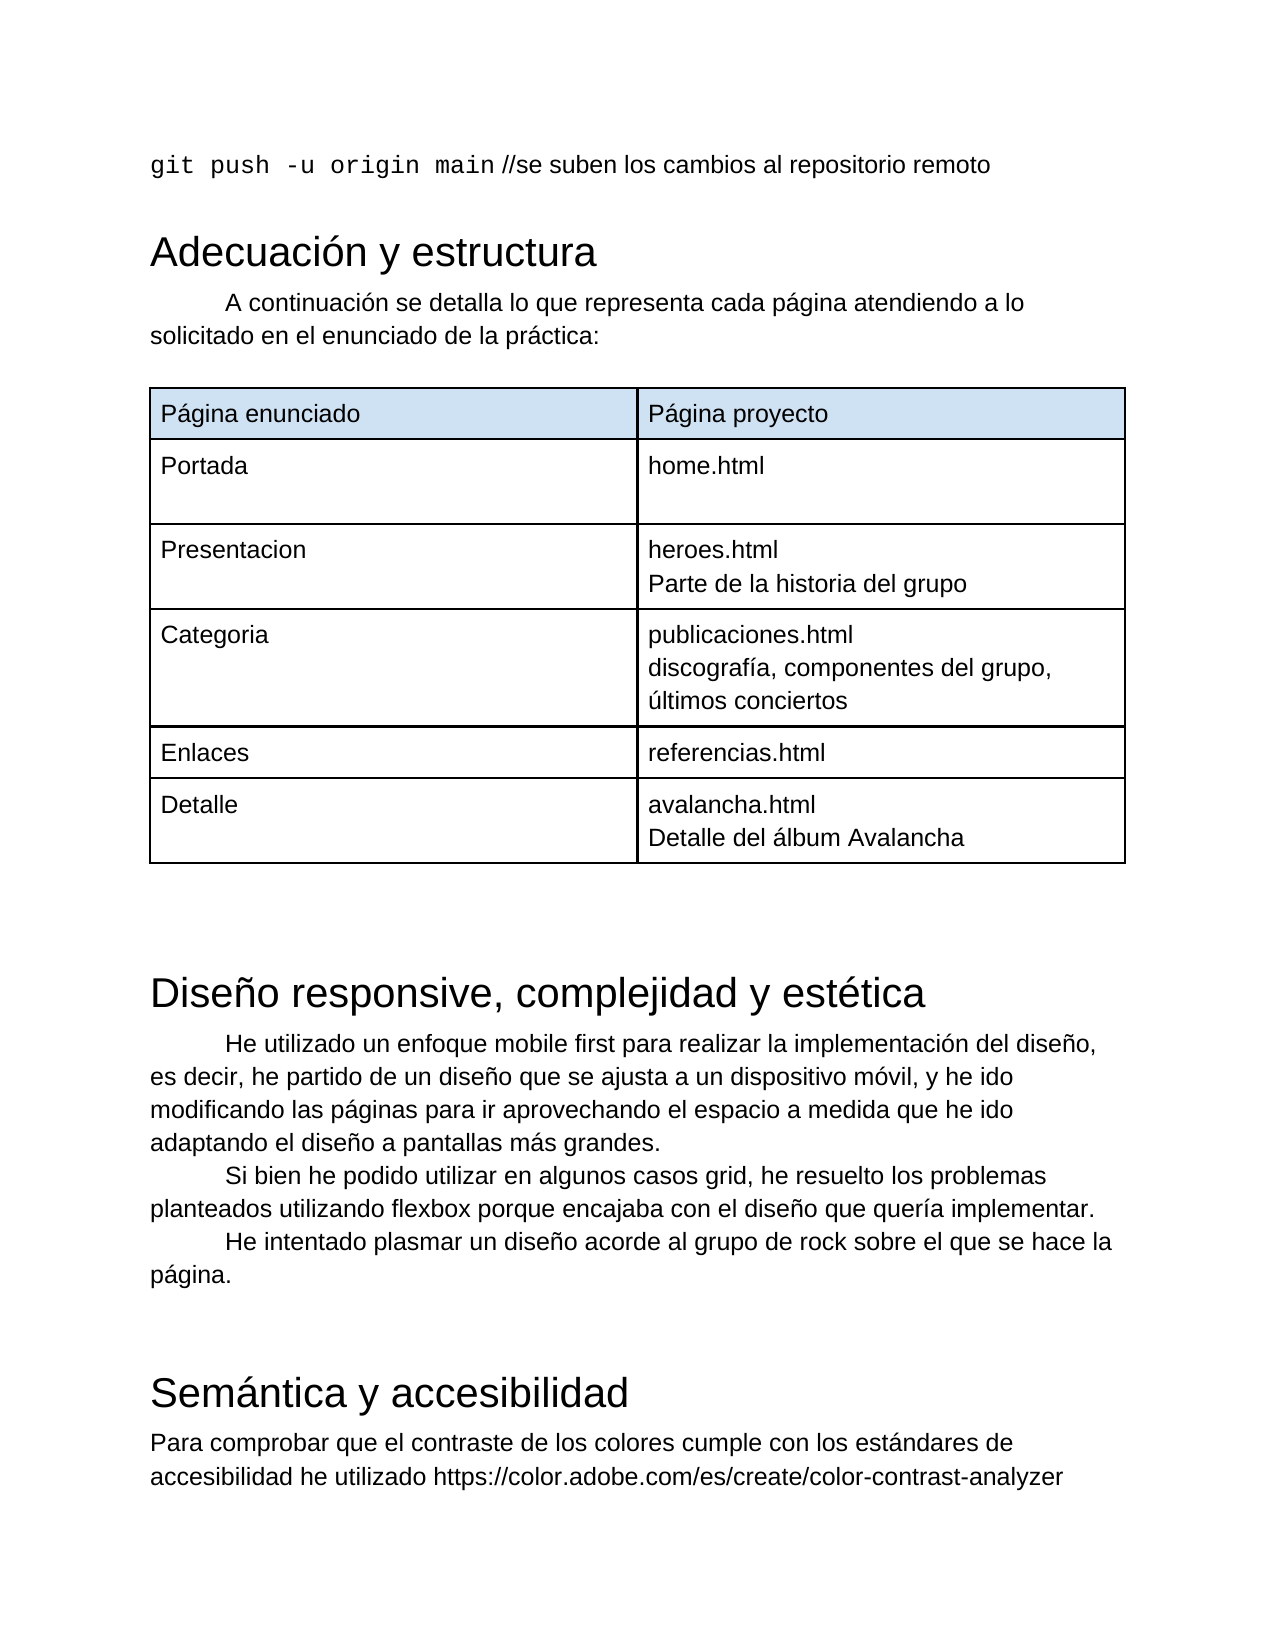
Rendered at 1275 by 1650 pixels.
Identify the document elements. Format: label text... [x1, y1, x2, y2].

subtitle Adecuación y estructura [150, 227, 1125, 275]
table_cell Presentacion [151, 525, 636, 608]
table_header Página enunciado [151, 389, 636, 438]
table_cell publicaciones.html discografía, componentes del grupo, últimos conciertos [639, 610, 1124, 725]
table_cell Detalle [151, 779, 636, 862]
subtitle Semántica y accesibilidad [150, 1368, 1125, 1416]
text A continuación se detalla lo que representa cada página atendiendo a lo solicitado en el enunciado de la práctica: [150, 288, 1125, 349]
table_cell heroes.html Parte de la historia del grupo [639, 525, 1124, 608]
table_cell referencias.html [639, 728, 1124, 777]
table_cell avalancha.html Detalle del álbum Avalancha [639, 779, 1124, 862]
text git push -u origin main //se suben los cambios al repositorio remoto [150, 150, 1125, 181]
subtitle Diseño responsive, complejidad y estética [150, 969, 1125, 1017]
text He intentado plasmar un diseño acorde al grupo de rock sobre el que se hace la página. [150, 1227, 1125, 1289]
table_cell Portada [151, 440, 636, 523]
table_header Página proyecto [639, 389, 1124, 438]
table_cell Categoria [151, 610, 636, 725]
text Si bien he podido utilizar en algunos casos grid, he resuelto los problemas planteados utilizando flexbox porque encajaba con el diseño que quería implementar. [150, 1161, 1125, 1223]
text Para comprobar que el contraste de los colores cumple con los estándares de accesibilidad he utilizado https://color.adobe.com/es/create/color-contrast-analyzer [150, 1428, 1125, 1490]
text He utilizado un enfoque mobile first para realizar la implementación del diseño, es decir, he partido de un diseño que se ajusta a un dispositivo móvil, y he ido modificando las páginas para ir aprovechando el espacio a medida que he ido adaptando el diseño a pantallas más grandes. [150, 1029, 1125, 1157]
table_cell Enlaces [151, 728, 636, 777]
table_cell home.html [639, 440, 1124, 523]
